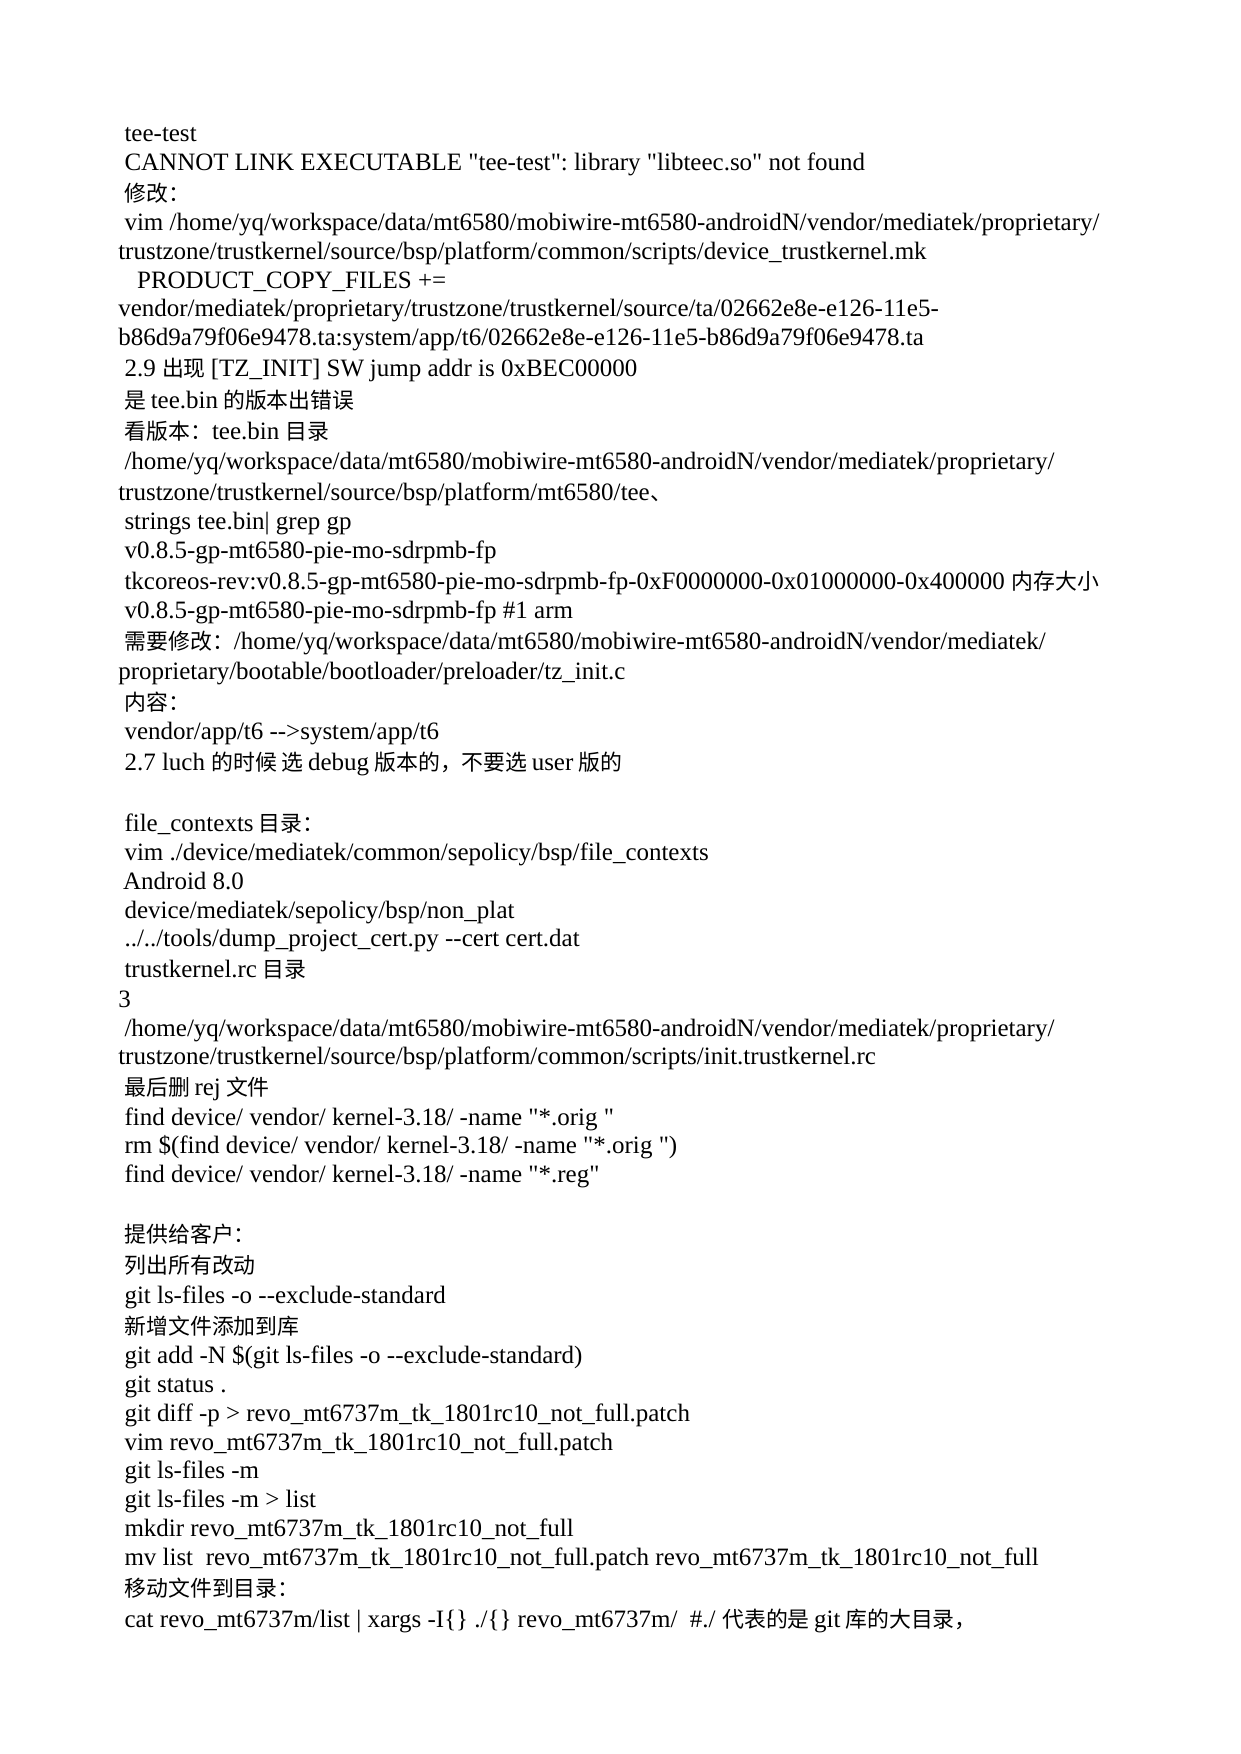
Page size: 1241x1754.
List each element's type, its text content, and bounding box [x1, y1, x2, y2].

text 需要修改：/home/yq/workspace/data/mt6580/mobiwire-mt6580-androidN/vendor/mediatek/proprietary/bootable/bootloader/preloader/tz_init.c [118, 624, 1122, 685]
text file_contexts目录： [118, 806, 1122, 837]
text 是tee.bin的版本出错误 [118, 383, 1122, 414]
text 2.9 出现 [TZ_INIT] SW jump addr is 0xBEC00000 [118, 351, 1122, 383]
text /home/yq/workspace/data/mt6580/mobiwire-mt6580-androidN/vendor/mediatek/proprietary/trustzone/trustkernel/source/bsp/platform/common/scripts/init.trustkernel.rc [118, 1013, 1122, 1070]
text 移动文件到目录： [118, 1571, 1122, 1602]
text git ls-files -o --exclude-standard [118, 1280, 1122, 1309]
text 2.7 luch 的时候 选debug版本的，不要选user版的 [118, 745, 1122, 777]
text mkdir revo_mt6737m_tk_1801rc10_not_full [118, 1513, 1122, 1542]
text 最后删rej文件 [118, 1070, 1122, 1102]
text mv list revo_mt6737m_tk_1801rc10_not_full.patch revo_mt6737m_tk_1801rc10_not_full [118, 1542, 1122, 1571]
text find device/ vendor/ kernel-3.18/ -name "*.orig " [118, 1102, 1122, 1131]
text vim /home/yq/workspace/data/mt6580/mobiwire-mt6580-androidN/vendor/mediatek/proprietary/trustzone/trustkernel/source/bsp/platform/common/scripts/device_trustkernel.mk [118, 207, 1122, 265]
text 3 [118, 984, 1122, 1013]
text ../../tools/dump_project_cert.py --cert cert.dat [118, 923, 1122, 952]
text CANNOT LINK EXECUTABLE "tee-test": library "libteec.so" not found [118, 147, 1122, 176]
text 内容： [118, 685, 1122, 716]
text device/mediatek/sepolicy/bsp/non_plat [118, 895, 1122, 923]
text git ls-files -m [118, 1456, 1122, 1484]
text git diff -p > revo_mt6737m_tk_1801rc10_not_full.patch [118, 1398, 1122, 1427]
text 修改： [118, 176, 1122, 207]
text rm $(find device/ vendor/ kernel-3.18/ -name "*.orig ") [118, 1131, 1122, 1159]
text v0.8.5-gp-mt6580-pie-mo-sdrpmb-fp [118, 535, 1122, 564]
text /home/yq/workspace/data/mt6580/mobiwire-mt6580-androidN/vendor/mediatek/proprietary/trustzone/trustkernel/source/bsp/platform/mt6580/tee、 [118, 446, 1122, 506]
text vendor/app/t6 -->system/app/t6 [118, 716, 1122, 745]
text 新增文件添加到库 [118, 1309, 1122, 1341]
text tkcoreos-rev:v0.8.5-gp-mt6580-pie-mo-sdrpmb-fp-0xF0000000-0x01000000-0x400000 内存大小 [118, 564, 1122, 596]
text Android 8.0 [118, 866, 1122, 895]
text 提供给客户： [118, 1217, 1122, 1248]
text 列出所有改动 [118, 1248, 1122, 1280]
text cat revo_mt6737m/list | xargs -I{} ./{} revo_mt6737m/ #./ 代表的是git库的大目录， [118, 1602, 1122, 1634]
text 看版本：tee.bin 目录 [118, 414, 1122, 446]
text git ls-files -m > list [118, 1484, 1122, 1513]
text git add -N $(git ls-files -o --exclude-standard) [118, 1341, 1122, 1369]
text tee-test [118, 118, 1122, 147]
text find device/ vendor/ kernel-3.18/ -name "*.reg" [118, 1159, 1122, 1188]
text vim ./device/mediatek/common/sepolicy/bsp/file_contexts [118, 837, 1122, 866]
text trustkernel.rc目录 [118, 952, 1122, 984]
text vim revo_mt6737m_tk_1801rc10_not_full.patch [118, 1427, 1122, 1456]
text git status . [118, 1369, 1122, 1398]
text v0.8.5-gp-mt6580-pie-mo-sdrpmb-fp #1 arm [118, 596, 1122, 624]
text PRODUCT_COPY_FILES += vendor/mediatek/proprietary/trustzone/trustkernel/source/ta/02662e8e-e126-11e5-b86d9a79f06e9478.ta:system/app/t6/02662e8e-e126-11e5-b86d9a79f06e9478.ta [118, 265, 1122, 351]
text strings tee.bin| grep gp [118, 506, 1122, 535]
